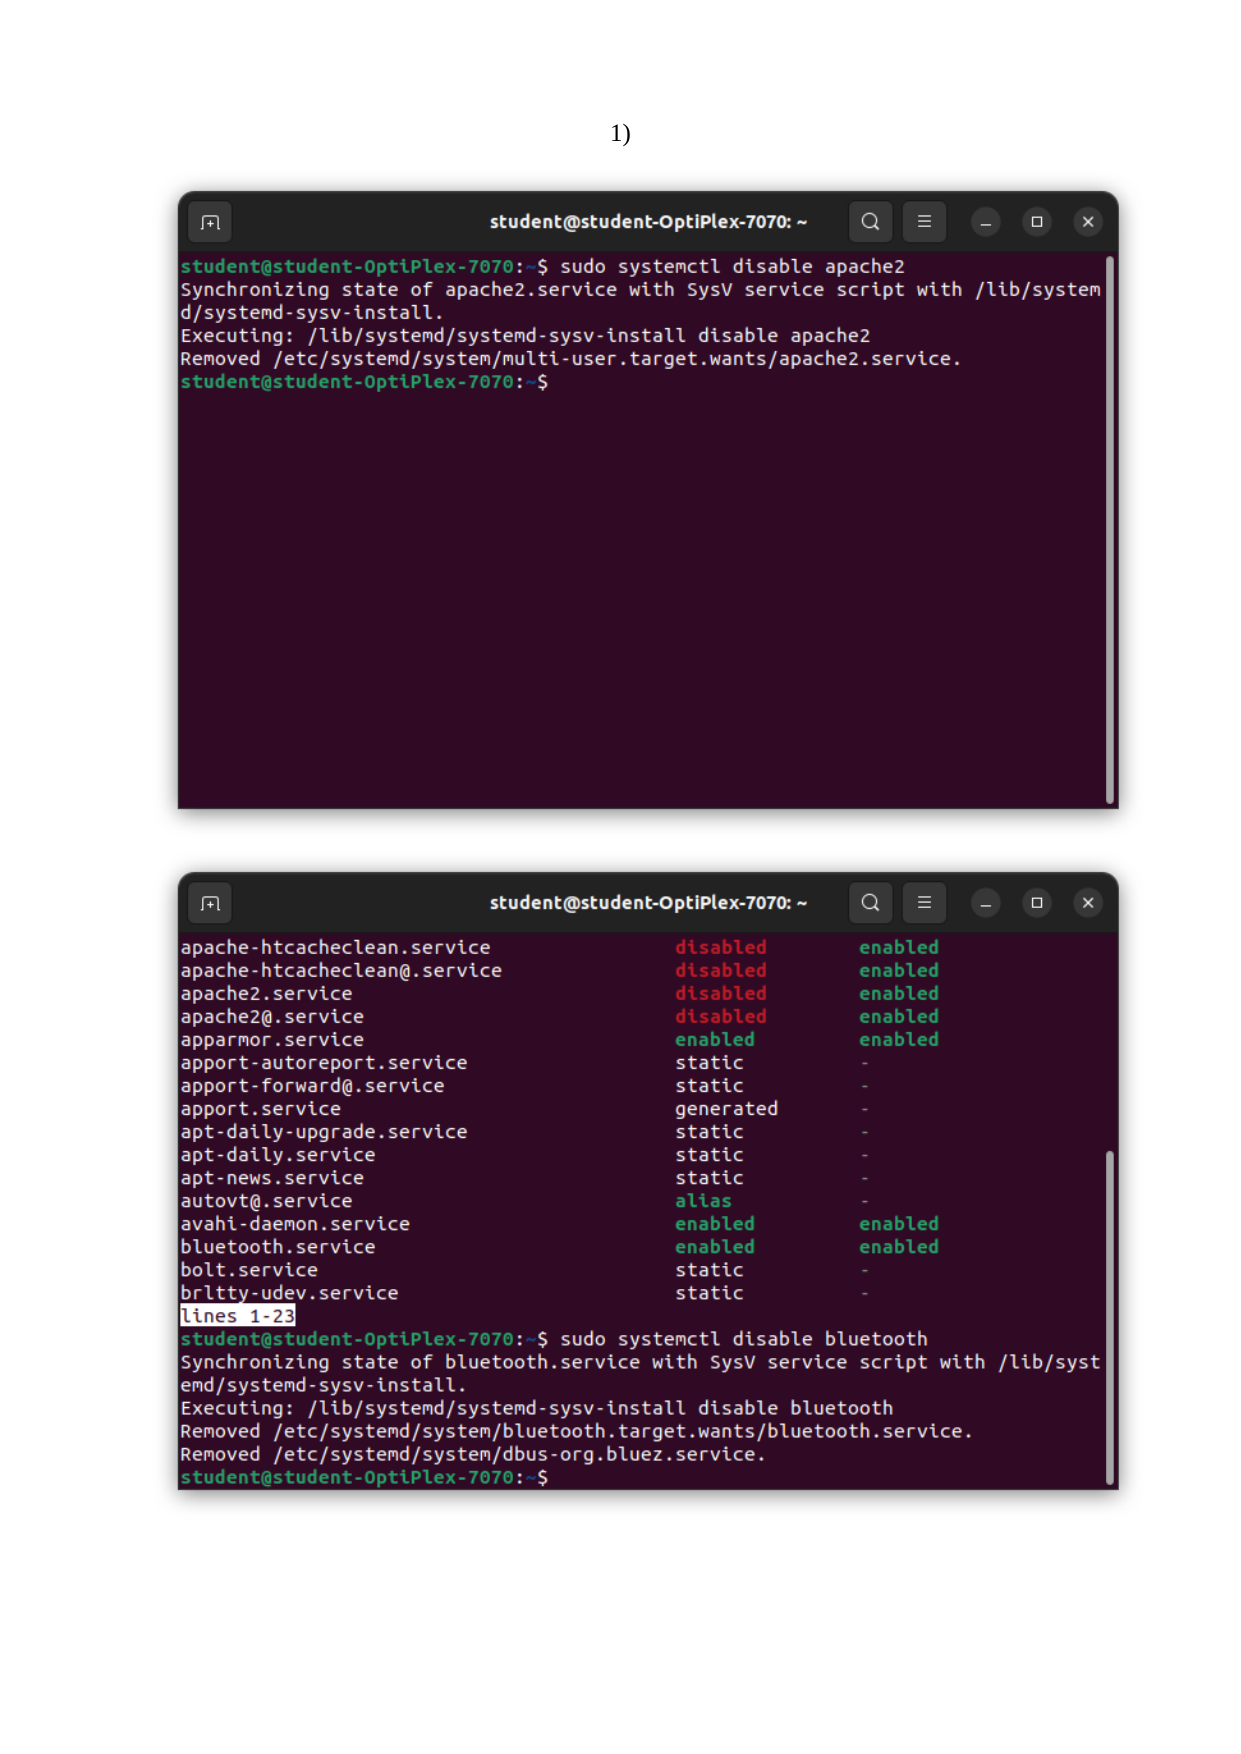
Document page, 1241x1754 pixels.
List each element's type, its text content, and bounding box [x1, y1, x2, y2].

text 1) [118, 118, 1122, 147]
picture [146, 163, 1151, 1526]
